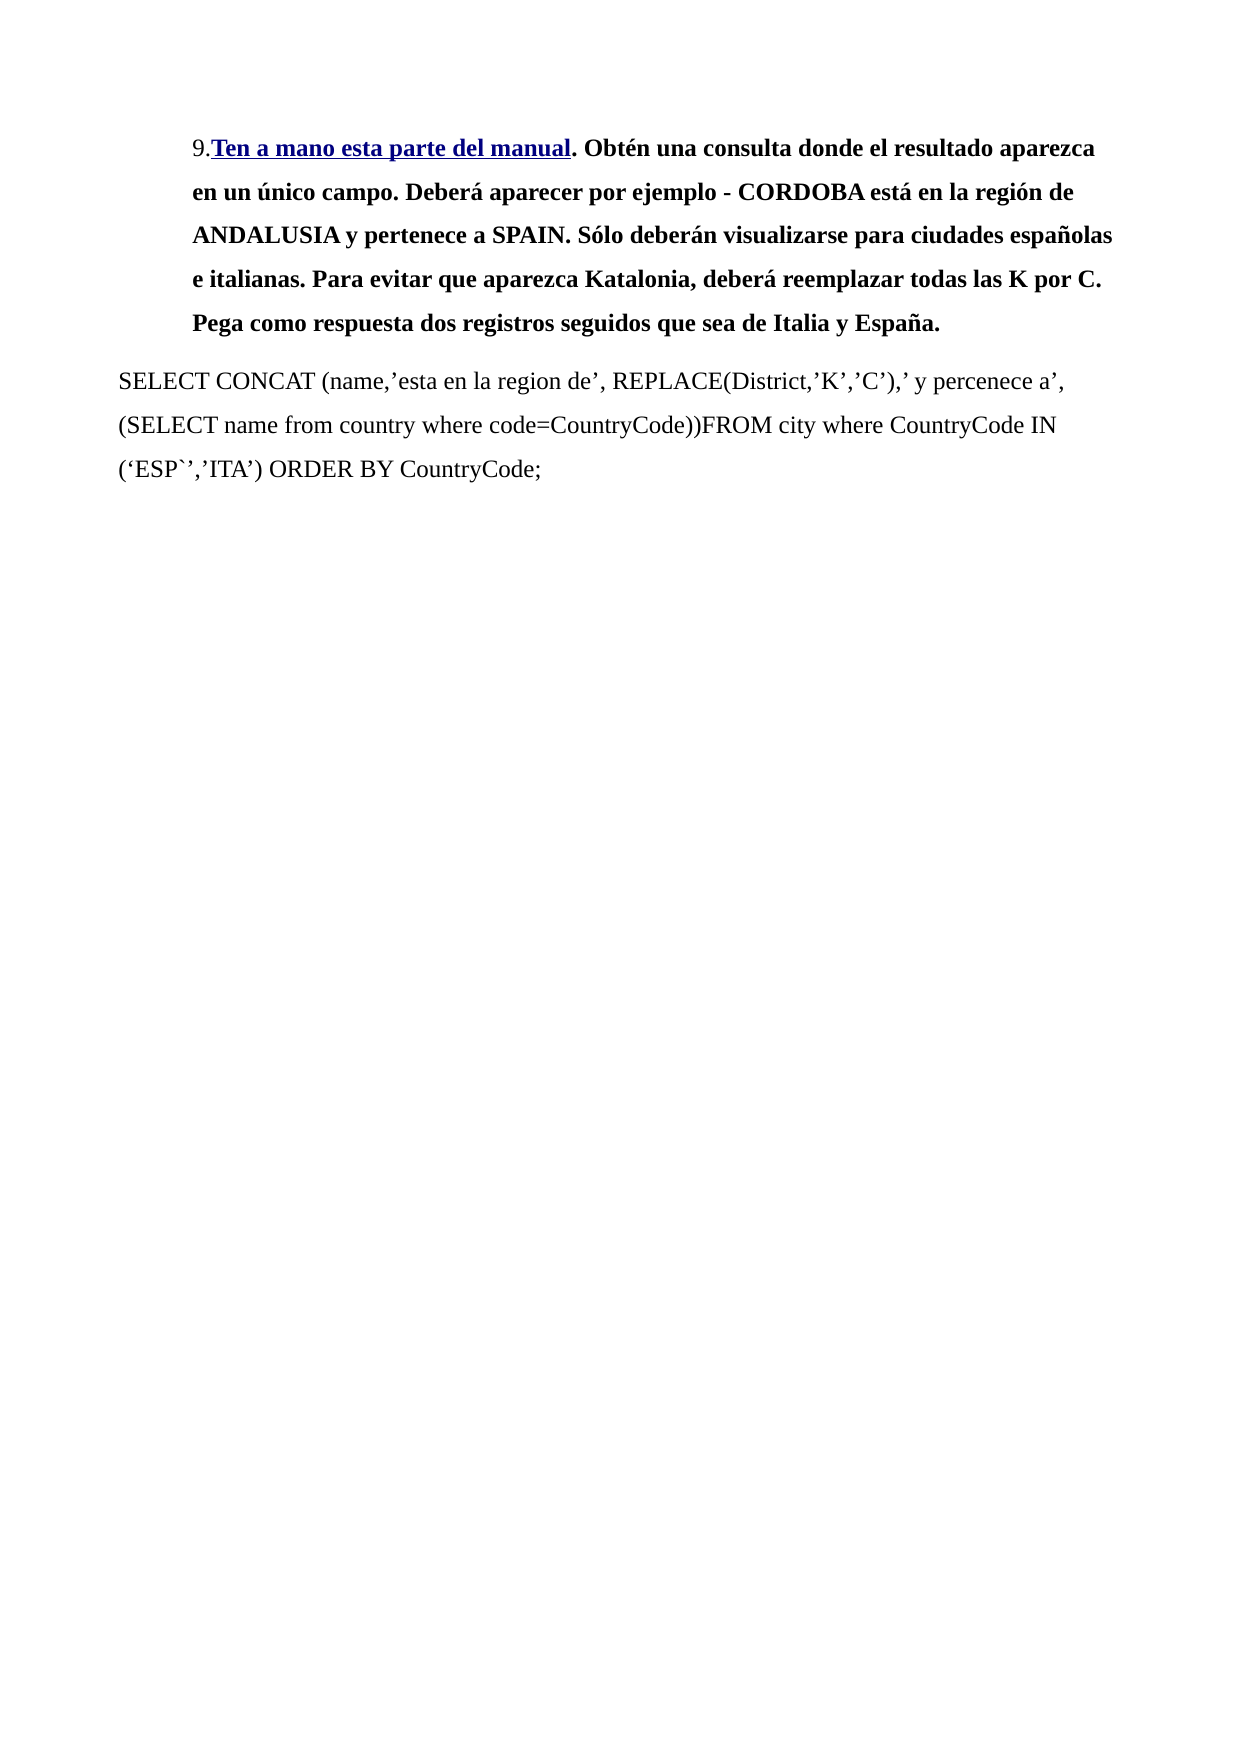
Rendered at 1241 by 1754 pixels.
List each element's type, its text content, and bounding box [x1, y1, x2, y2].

list Ten a mano esta parte del manual. Obtén una consulta donde el resultado aparezca en un único campo. Deberá aparecer por ejemplo - CORDOBA está en la región de ANDALUSIA y pertenece a SPAIN. Sólo deberán visualizarse para ciudades españolas e italianas. Para evitar que aparezca Katalonia, deberá reemplazar todas las K por C. Pega como respuesta dos registros seguidos que sea de Italia y España. [118, 118, 1122, 337]
text SELECT CONCAT (name,’esta en la region de’, REPLACE(District,’K’,’C’),’ y percenece a’,(SELECT name from country where code=CountryCode))FROM city where CountryCode IN (‘ESP`’,’ITA’) ORDER BY CountryCode; [118, 351, 1122, 483]
